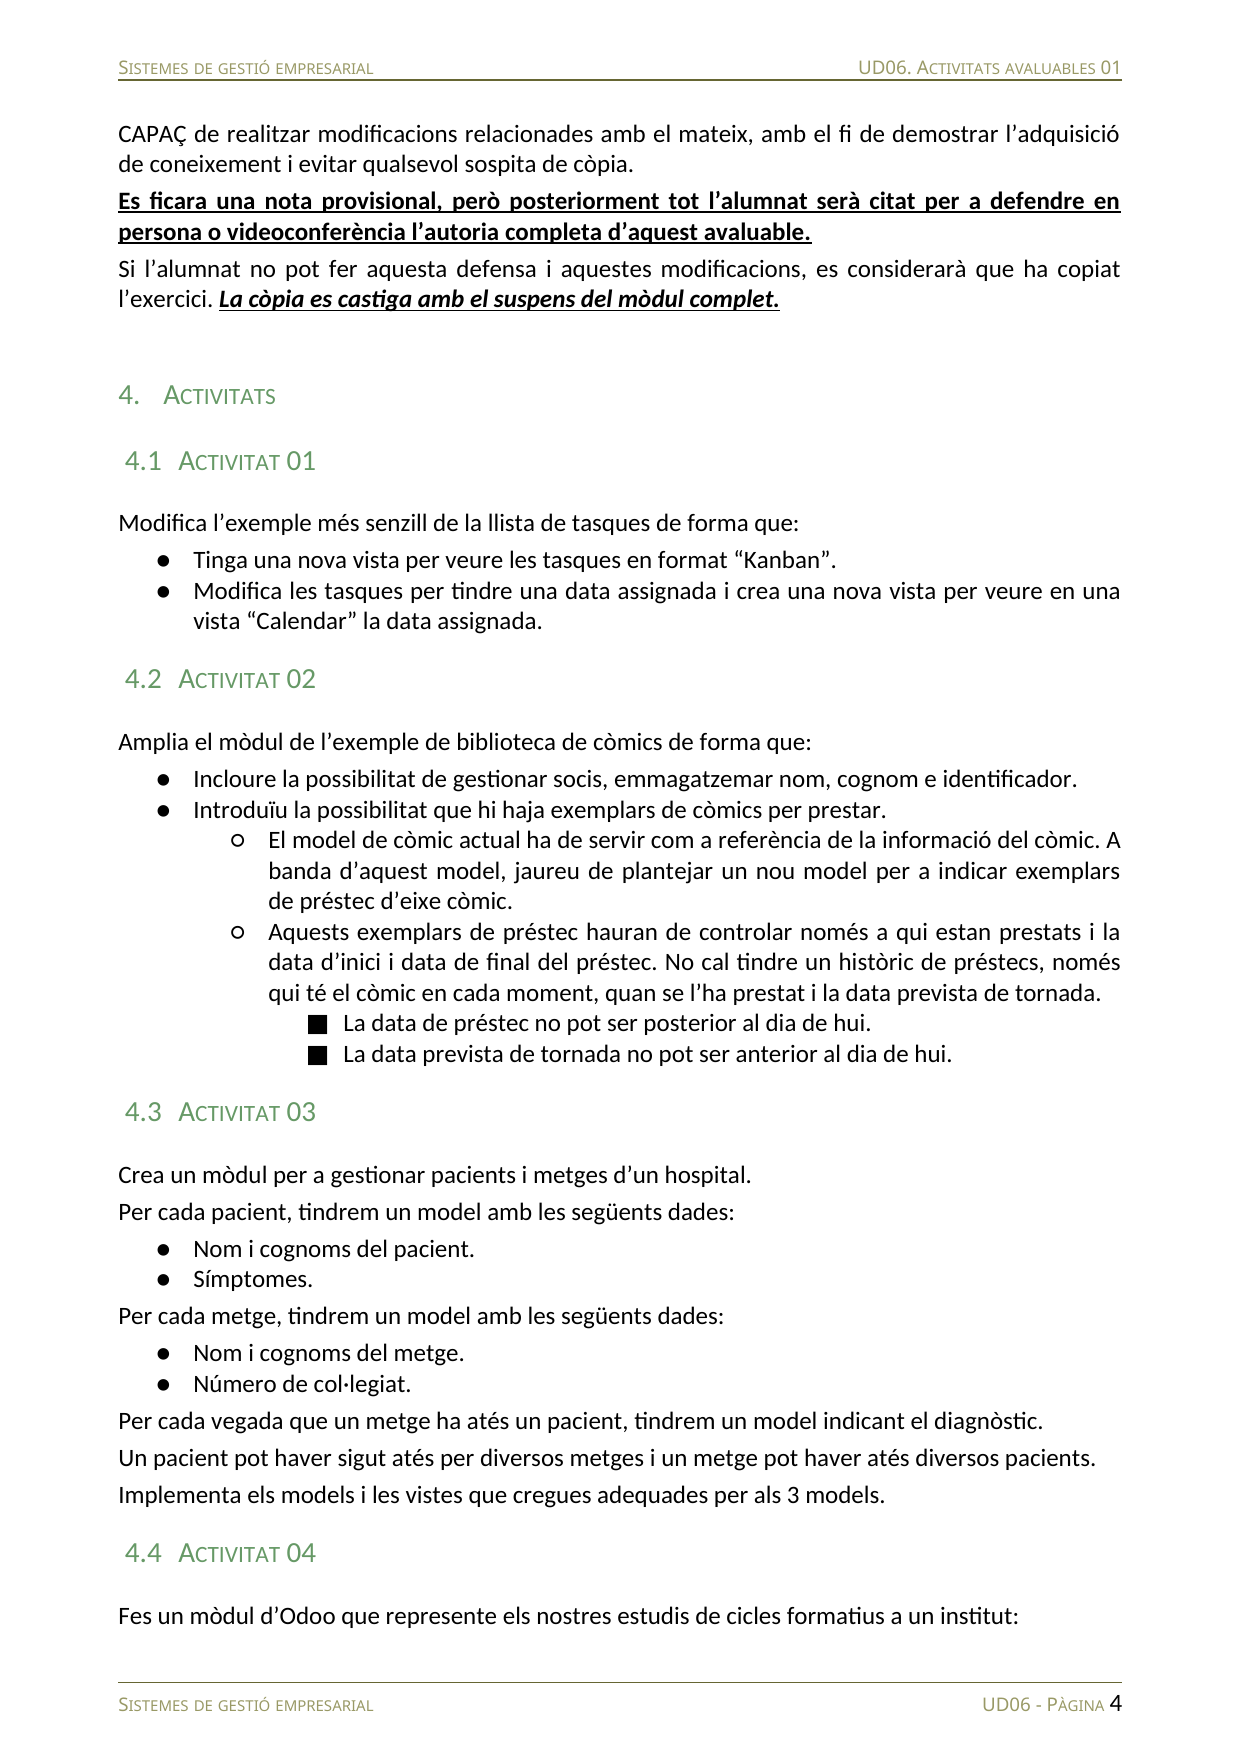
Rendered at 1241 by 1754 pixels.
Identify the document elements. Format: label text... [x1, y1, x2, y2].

text Modifica l’exemple més senzill de la llista de tasques de forma que: [118, 507, 1122, 538]
subtitle Activitat 01 [118, 442, 1122, 477]
subtitle Activitat 03 [118, 1093, 1122, 1129]
list Modifica les tasques per tindre una data assignada i crea una nova vista per veure en una vista “Calendar” la data assignada. [156, 575, 1122, 636]
subtitle Activitat 02 [118, 661, 1122, 696]
text Amplia el mòdul de l’exemple de biblioteca de còmics de forma que: [118, 726, 1122, 757]
text Per cada pacient, tindrem un model amb les següents dades: [118, 1196, 1122, 1227]
text Si l’alumnat no pot fer aquesta defensa i aquestes modificacions, es considerarà que ha copiat l’exercici. La còpia es castiga amb el suspens del mòdul complet. [118, 253, 1122, 314]
list Nom i cognoms del pacient. [156, 1233, 1122, 1263]
list Introduïu la possibilitat que hi haja exemplars de còmics per prestar. [156, 794, 1122, 824]
subtitle Activitat 04 [118, 1534, 1122, 1570]
text Fes un mòdul d’Odoo que represente els nostres estudis de cicles formatius a un institut: [118, 1600, 1122, 1631]
list Número de col·legiat. [156, 1368, 1122, 1398]
text Implementa els models i les vistes que cregues adequades per als 3 models. [118, 1479, 1122, 1509]
text CAPAÇ de realitzar modificacions relacionades amb el mateix, amb el fi de demostrar l’adquisició de coneixement i evitar qualsevol sospita de còpia. [118, 118, 1122, 179]
text Es ficara una nota provisional, però posteriorment tot l’alumnat serà citat per a defendre en persona o videoconferència l’autoria completa d’aquest avaluable. [118, 186, 1122, 247]
list Nom i cognoms del metge. [156, 1337, 1122, 1368]
list Símptomes. [156, 1263, 1122, 1294]
list Incloure la possibilitat de gestionar socis, emmagatzemar nom, cognom e identificador. [156, 763, 1122, 794]
text Per cada vegada que un metge ha atés un pacient, tindrem un model indicant el diagnòstic. [118, 1405, 1122, 1436]
list Aquests exemplars de préstec hauran de controlar només a qui estan prestats i la data d’inici i data de final del préstec. No cal tindre un històric de préstecs, només qui té el còmic en cada moment, quan se l’ha prestat i la data prevista de tornada. [231, 916, 1122, 1007]
text Crea un mòdul per a gestionar pacients i metges d’un hospital. [118, 1159, 1122, 1189]
subtitle Activitats [118, 376, 1122, 411]
list La data prevista de tornada no pot ser anterior al dia de hui. [306, 1038, 1122, 1068]
list Tinga una nova vista per veure les tasques en format “Kanban”. [156, 544, 1122, 575]
list La data de préstec no pot ser posterior al dia de hui. [306, 1007, 1122, 1038]
text Per cada metge, tindrem un model amb les següents dades: [118, 1301, 1122, 1331]
text Un pacient pot haver sigut atés per diversos metges i un metge pot haver atés diversos pacients. [118, 1442, 1122, 1472]
list El model de còmic actual ha de servir com a referència de la informació del còmic. A banda d’aquest model, jaureu de plantejar un nou model per a indicar exemplars de préstec d’eixe còmic. [231, 824, 1122, 916]
